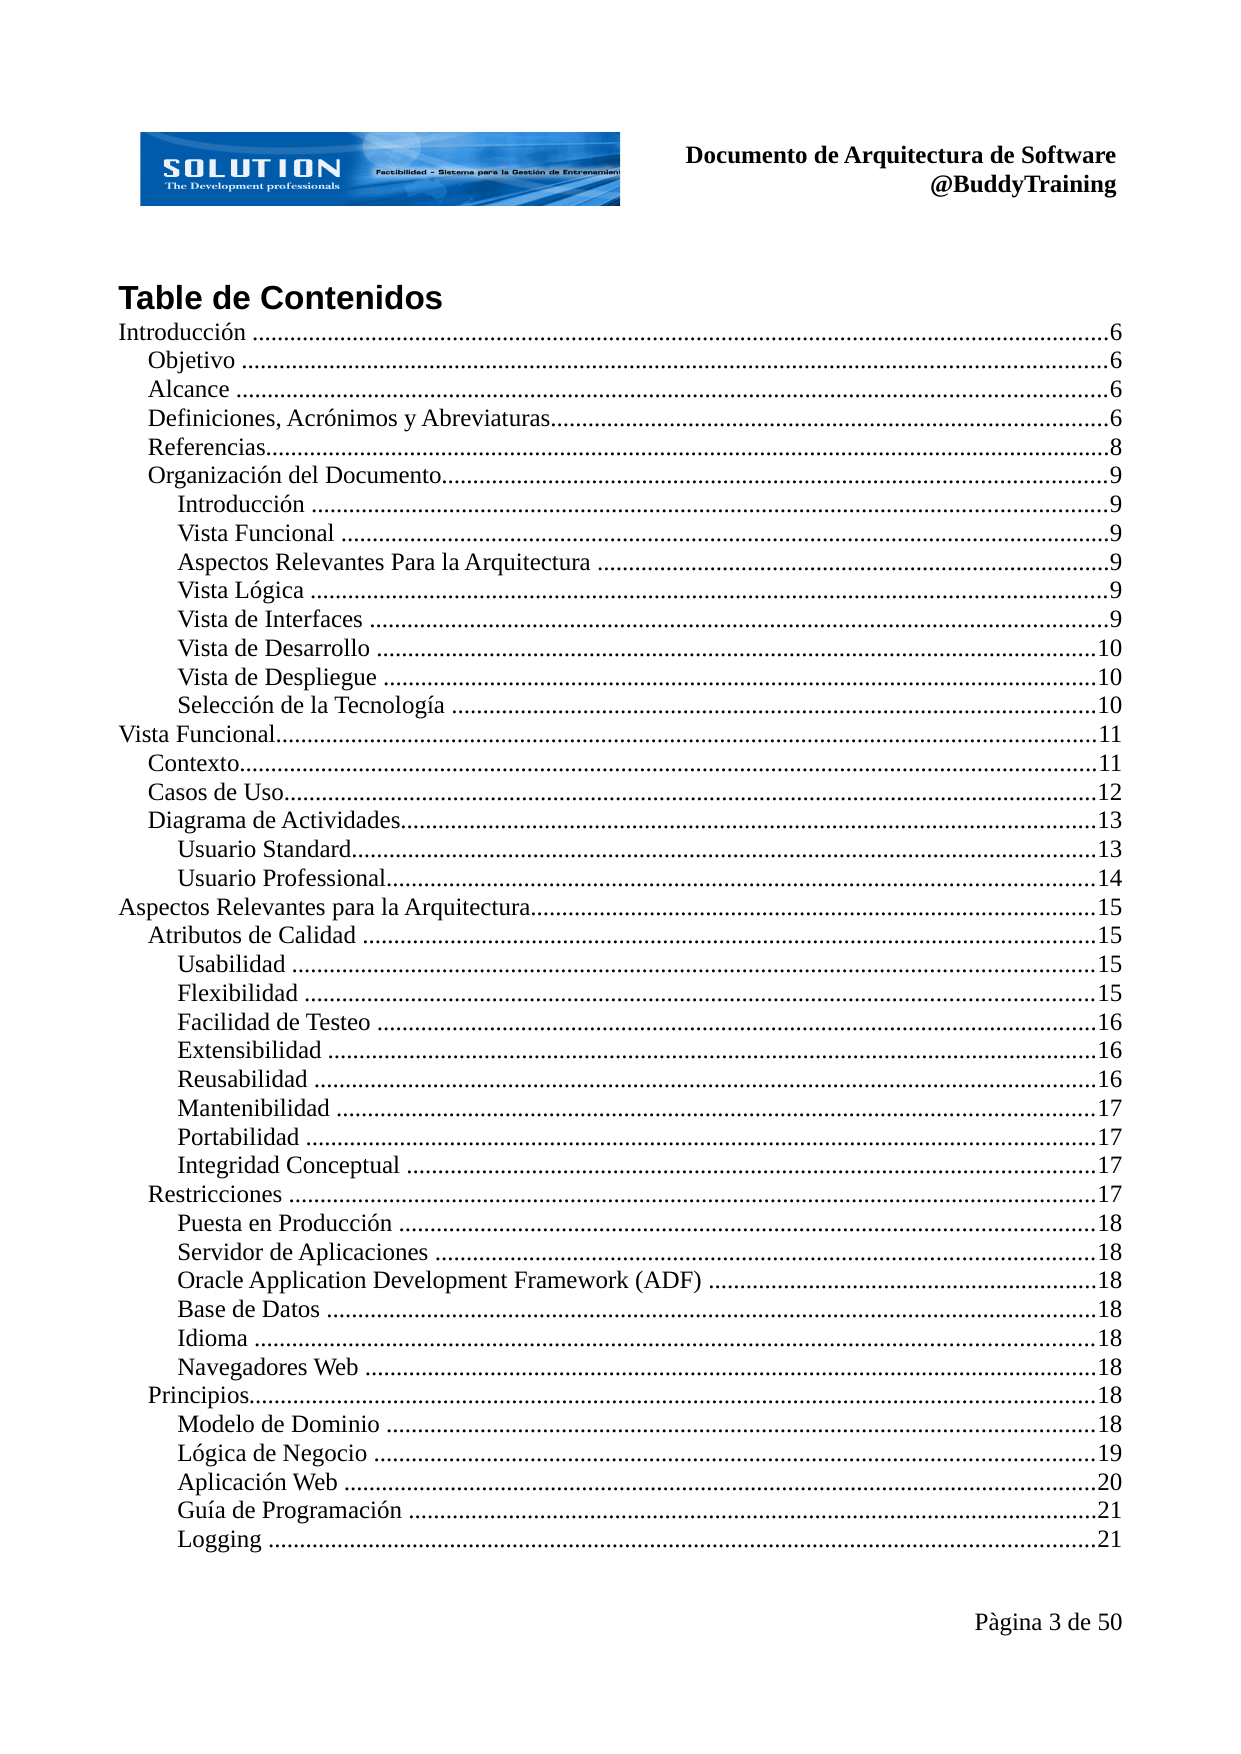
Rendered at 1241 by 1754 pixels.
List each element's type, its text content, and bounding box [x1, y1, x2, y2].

picture [140, 132, 621, 206]
text Definiciones, Acrónimos y Abreviaturas 6 [148, 403, 1122, 432]
text Referencias 8 [148, 432, 1122, 461]
text Vista Funcional 9 [177, 518, 1122, 547]
text Vista de Desarrollo 10 [177, 633, 1122, 662]
text Objetivo 6 [148, 346, 1122, 374]
text Mantenibilidad 17 [177, 1093, 1122, 1122]
text Idioma 18 [177, 1323, 1122, 1352]
text Vista Funcional 11 [118, 719, 1122, 748]
text Aplicación Web 20 [177, 1467, 1122, 1496]
subtitle Table de Contenidos [118, 278, 1122, 317]
text Restricciones 17 [148, 1179, 1122, 1208]
text Navegadores Web 18 [177, 1352, 1122, 1381]
text Servidor de Aplicaciones 18 [177, 1237, 1122, 1266]
text Facilidad de Testeo 16 [177, 1007, 1122, 1036]
text Diagrama de Actividades 13 [148, 806, 1122, 834]
text Casos de Uso 12 [148, 777, 1122, 806]
text Extensibilidad 16 [177, 1036, 1122, 1064]
text Guía de Programación 21 [177, 1496, 1122, 1524]
text Selección de la Tecnología 10 [177, 691, 1122, 719]
text Introducción 6 [118, 317, 1122, 346]
text Usabilidad 15 [177, 949, 1122, 978]
text Portabilidad 17 [177, 1122, 1122, 1151]
text Vista Lógica 9 [177, 576, 1122, 604]
text Integridad Conceptual 17 [177, 1151, 1122, 1179]
text Modelo de Dominio 18 [177, 1409, 1122, 1438]
text Alcance 6 [148, 374, 1122, 403]
text Vista de Despliegue 10 [177, 662, 1122, 691]
text Aspectos Relevantes Para la Arquitectura 9 [177, 547, 1122, 576]
text Lógica de Negocio 19 [177, 1438, 1122, 1467]
text Base de Datos 18 [177, 1294, 1122, 1323]
text Logging 21 [177, 1524, 1122, 1553]
text Usuario Professional 14 [177, 863, 1122, 892]
text Usuario Standard 13 [177, 834, 1122, 863]
text Vista de Interfaces 9 [177, 604, 1122, 633]
text Reusabilidad 16 [177, 1064, 1122, 1093]
text Principios 18 [148, 1381, 1122, 1409]
text Puesta en Producción 18 [177, 1208, 1122, 1237]
text Atributos de Calidad 15 [148, 921, 1122, 949]
text Aspectos Relevantes para la Arquitectura 15 [118, 892, 1122, 921]
text Introducción 9 [177, 489, 1122, 518]
text Oracle Application Development Framework (ADF) 18 [177, 1266, 1122, 1294]
text Organización del Documento 9 [148, 461, 1122, 489]
text Contexto 11 [148, 748, 1122, 777]
text Flexibilidad 15 [177, 978, 1122, 1007]
